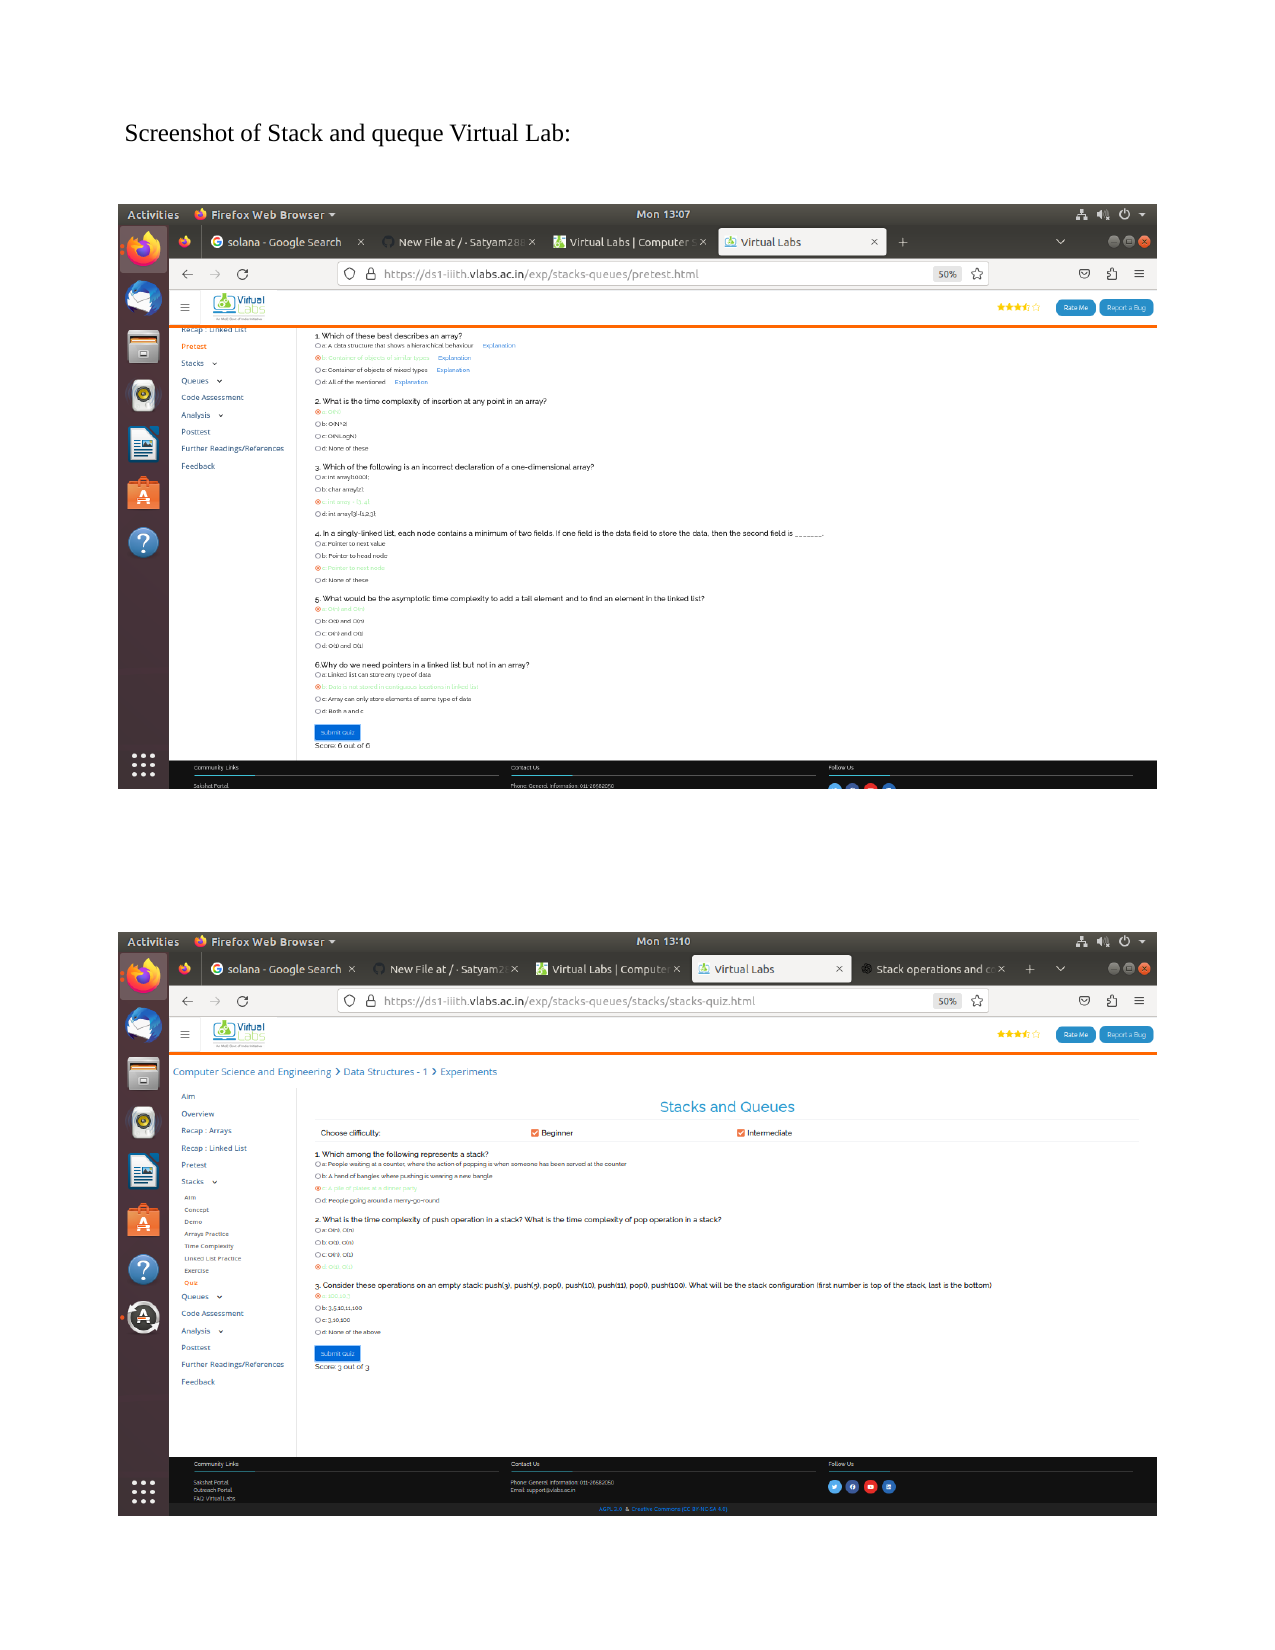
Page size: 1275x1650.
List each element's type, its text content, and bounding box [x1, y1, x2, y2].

picture [118, 932, 1157, 1516]
text Screenshot of Stack and queque Virtual Lab: [118, 118, 1157, 147]
picture [118, 204, 1157, 789]
